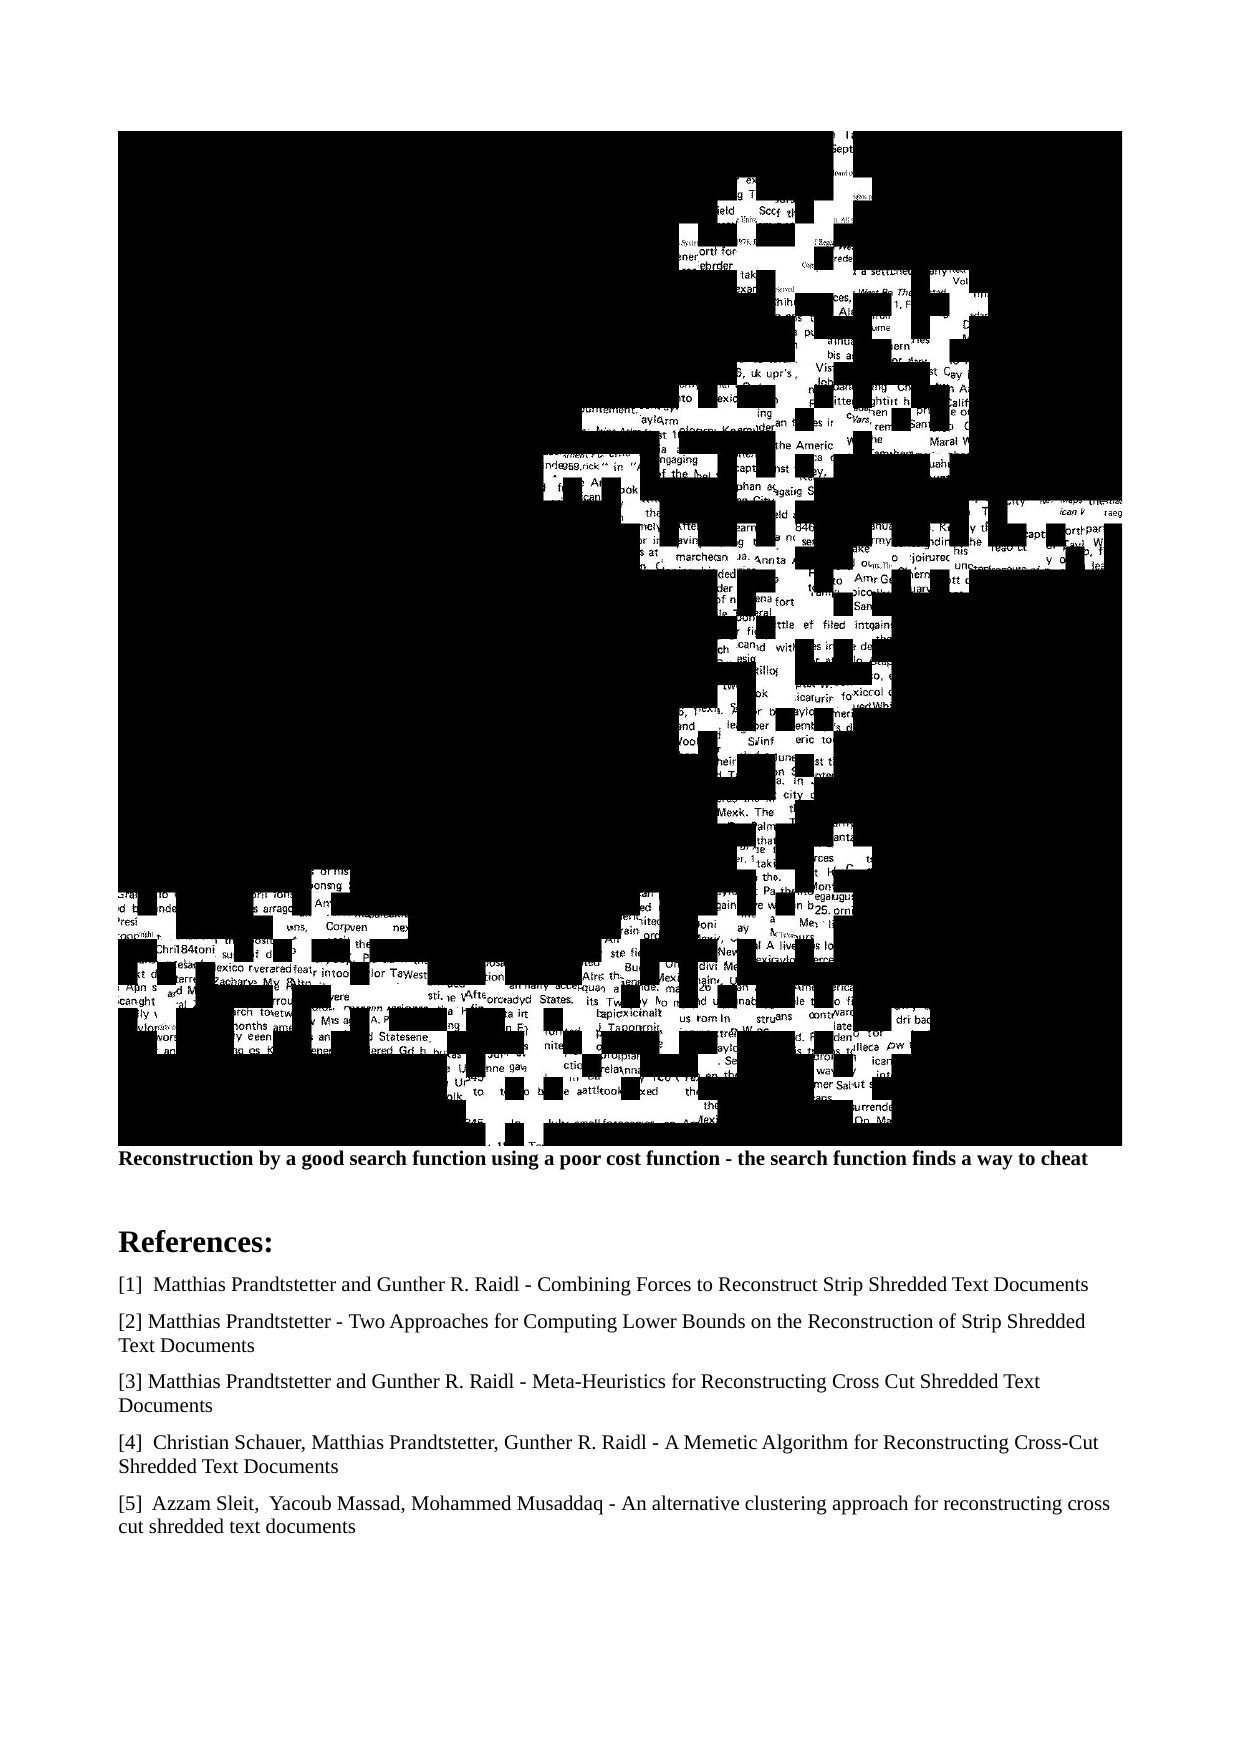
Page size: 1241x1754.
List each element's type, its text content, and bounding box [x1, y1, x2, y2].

text [2] Matthias Prandtstetter - Two Approaches for Computing Lower Bounds on the Reconstruction of Strip Shredded Text Documents [118, 1308, 1122, 1357]
text Reconstruction by a good search function using a poor cost function - the search function finds a way to cheat [118, 1146, 1122, 1170]
text [1] Matthias Prandtstetter and Gunther R. Raidl - Combining Forces to Reconstruct Strip Shredded Text Documents [118, 1272, 1122, 1296]
picture [118, 131, 1123, 1146]
text [5] Azzam Sleit, Yacoub Massad, Mohammed Musaddaq - An alternative clustering approach for reconstructing cross cut shredded text documents [118, 1490, 1122, 1538]
text [118, 118, 1122, 131]
text [4] Christian Schauer, Matthias Prandtstetter, Gunther R. Raidl - A Memetic Algorithm for Reconstructing Cross-Cut Shredded Text Documents [118, 1430, 1122, 1478]
text References: [118, 1223, 1122, 1259]
text [3] Matthias Prandtstetter and Gunther R. Raidl - Meta-Heuristics for Reconstructing Cross Cut Shredded Text Documents [118, 1369, 1122, 1417]
